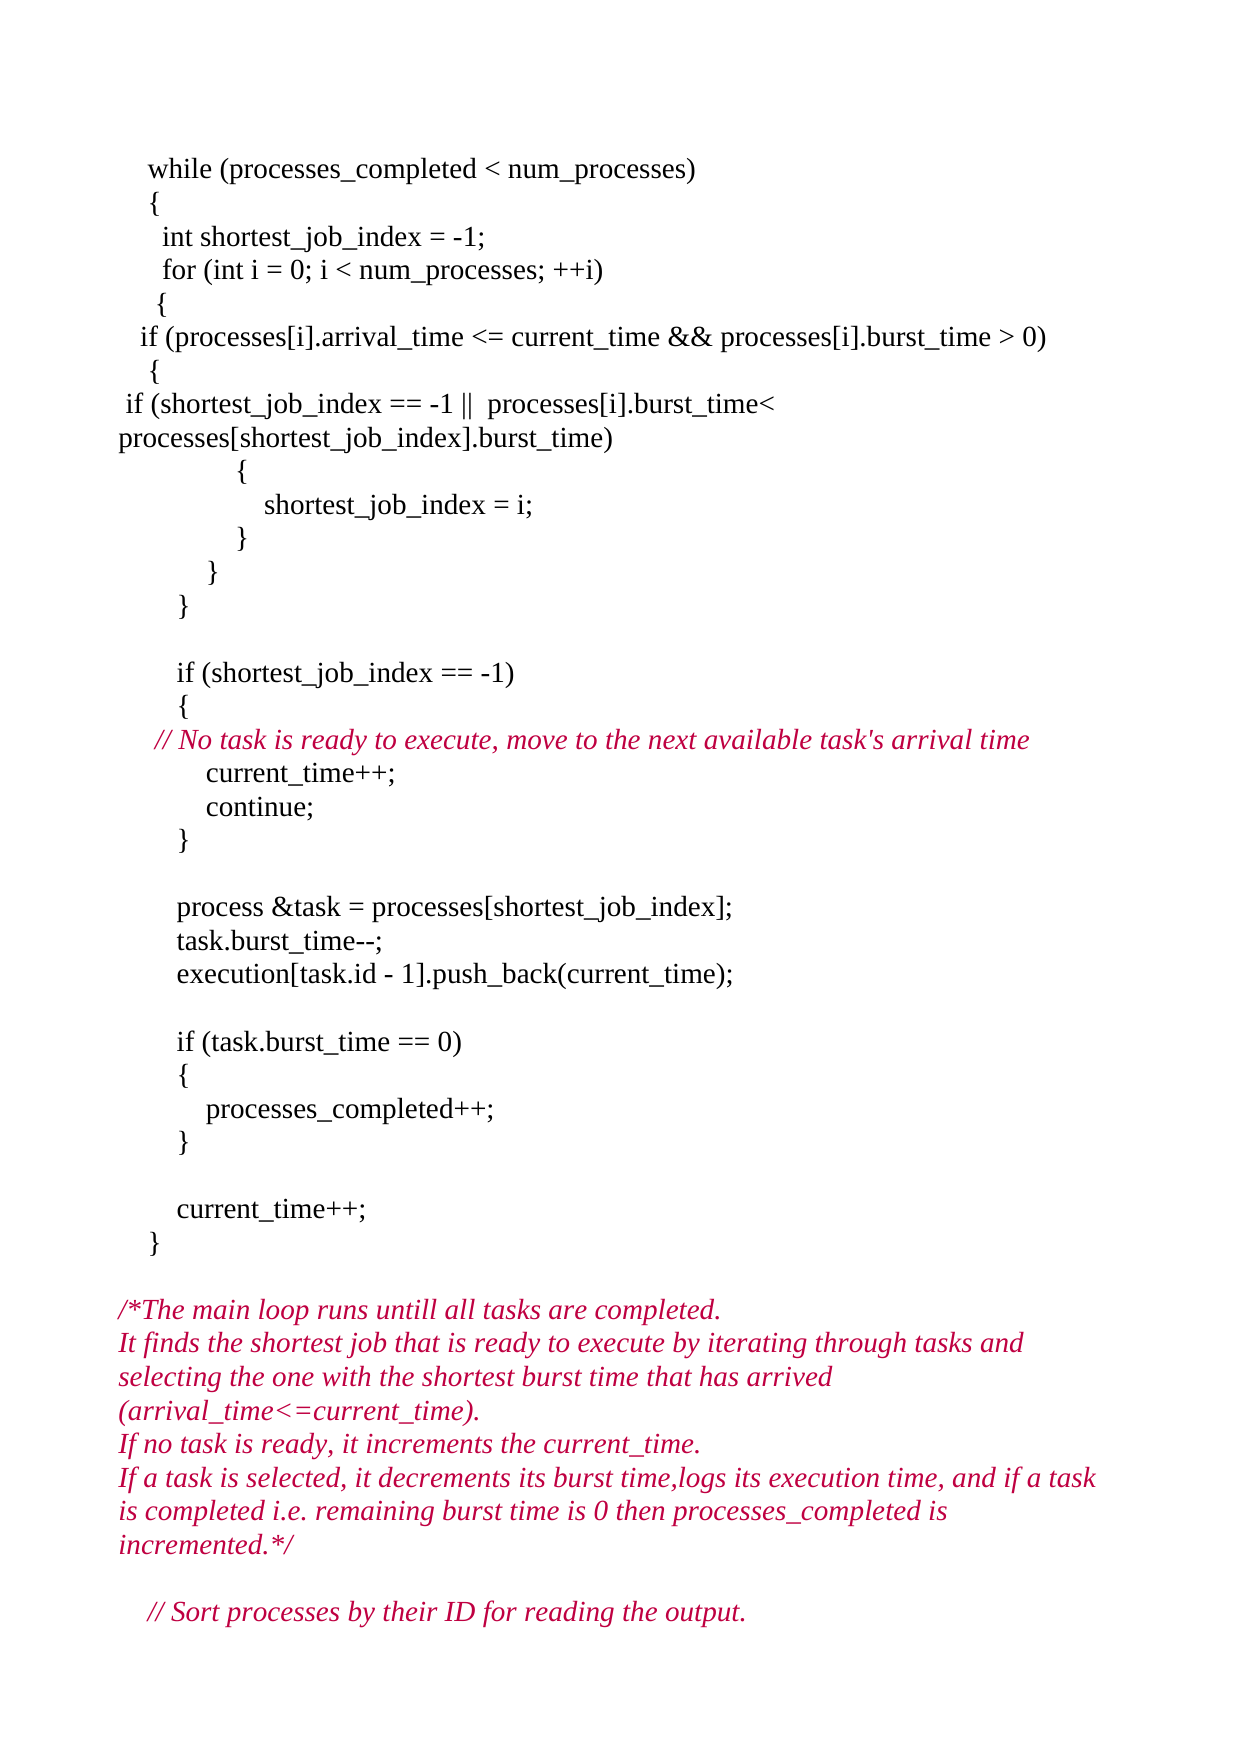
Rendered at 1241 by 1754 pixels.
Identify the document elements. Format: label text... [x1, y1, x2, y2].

text for (int i = 0; i < num_processes; ++i) [118, 252, 1122, 286]
text while (processes_completed < num_processes) [118, 152, 1122, 185]
text } [118, 1225, 1122, 1258]
text if (shortest_job_index == -1 || processes[i].burst_time< [118, 386, 1122, 420]
text { [118, 1057, 1122, 1091]
text if (task.burst_time == 0) [118, 1024, 1122, 1057]
text { [118, 353, 1122, 386]
text { [118, 286, 1122, 319]
text if (processes[i].arrival_time <= current_time && processes[i].burst_time > 0) [118, 319, 1122, 353]
text { [118, 688, 1122, 722]
text processes[shortest_job_index].burst_time) [118, 420, 1122, 453]
text execution[task.id - 1].push_back(current_time); [118, 957, 1122, 990]
text int shortest_job_index = -1; [118, 219, 1122, 252]
text } [118, 588, 1122, 621]
text /*The main loop runs untill all tasks are completed. [118, 1292, 1122, 1326]
text If no task is ready, it increments the current_time. [118, 1426, 1122, 1460]
text shortest_job_index = i; [118, 487, 1122, 521]
text process &task = processes[shortest_job_index]; [118, 889, 1122, 923]
text } [118, 1124, 1122, 1158]
text current_time++; [118, 755, 1122, 789]
text continue; [118, 789, 1122, 822]
text // Sort processes by their ID for reading the output. [118, 1594, 1122, 1627]
text If a task is selected, it decrements its burst time,logs its execution time, and if a task is completed i.e. remaining burst time is 0 then processes_completed is incremented.*/ [118, 1460, 1122, 1560]
text if (shortest_job_index == -1) [118, 655, 1122, 688]
text } [118, 521, 1122, 554]
text } [118, 554, 1122, 588]
text { [118, 185, 1122, 219]
text } [118, 822, 1122, 856]
text // No task is ready to execute, move to the next available task's arrival time [118, 722, 1122, 755]
text { [118, 453, 1122, 487]
text task.burst_time--; [118, 923, 1122, 957]
text processes_completed++; [118, 1091, 1122, 1124]
text current_time++; [118, 1191, 1122, 1225]
text It finds the shortest job that is ready to execute by iterating through tasks and selecting the one with the shortest burst time that has arrived (arrival_time<=current_time). [118, 1326, 1122, 1426]
